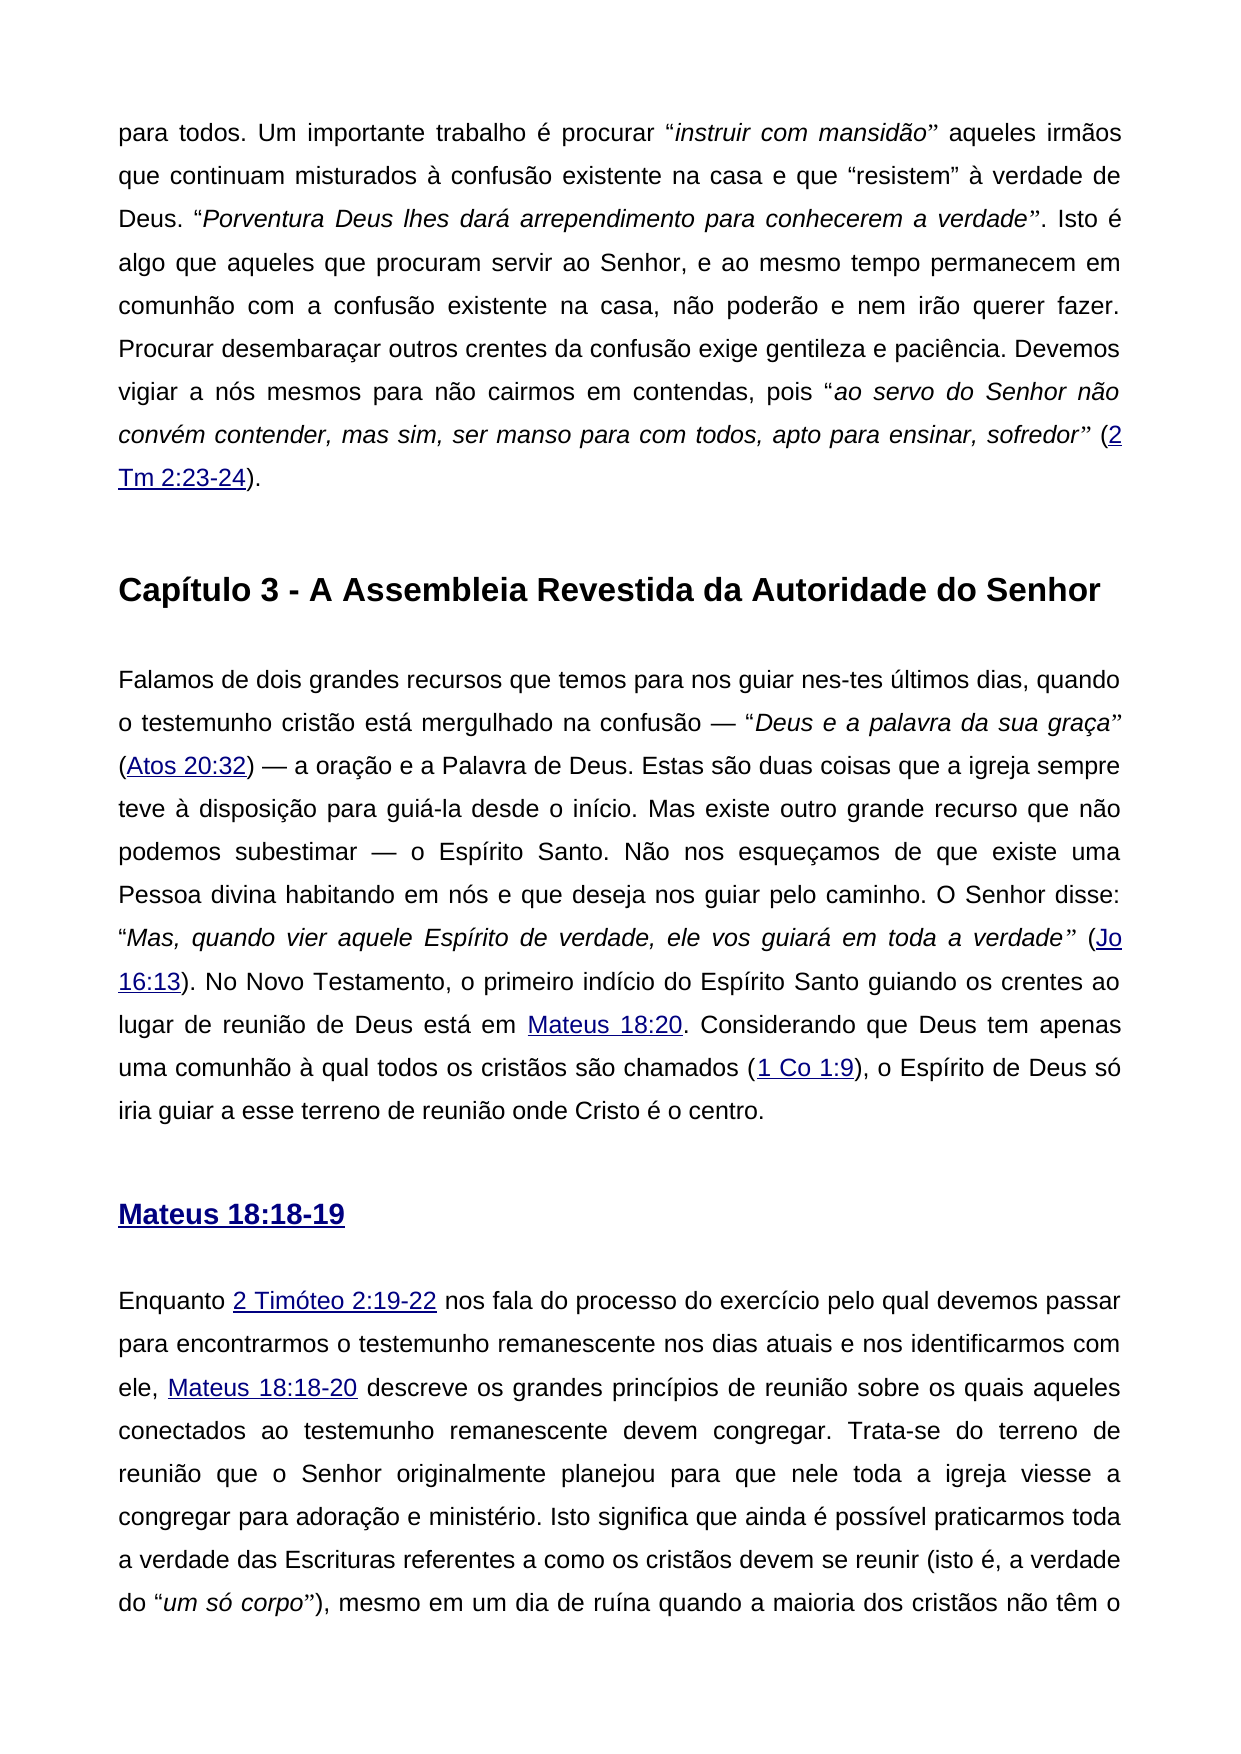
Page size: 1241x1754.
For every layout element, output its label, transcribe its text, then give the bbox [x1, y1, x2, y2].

text Enquanto 2 Timóteo 2:19-22 nos fala do processo do exercício pelo qual devemos passar para encontrarmos o testemunho remanescente nos dias atuais e nos identificarmos com ele, Mateus 18:18-20 descreve os grandes princípios de reunião sobre os quais aqueles conectados ao testemunho remanescente devem congregar. Trata-se do terreno de reunião que o Senhor originalmente planejou para que nele toda a igreja viesse a congregar para adoração e ministério. Isto significa que ainda é possível praticarmos toda a verdade das Escrituras referentes a como os cristãos devem se reunir (isto é, a verdade do “um só corpo”), mesmo em um dia de ruína quando a maioria dos cristãos não têm o [118, 1286, 1122, 1617]
subtitle Mateus 18:18-19 [118, 1197, 1122, 1231]
text Falamos de dois grandes recursos que temos para nos guiar nes-tes últimos dias, quando o testemunho cristão está mergulhado na confusão — “Deus e a palavra da sua graça” (Atos 20:32) — a oração e a Palavra de Deus. Estas são duas coisas que a igreja sempre teve à disposição para guiá-la desde o início. Mas existe outro grande recurso que não podemos subestimar — o Espírito Santo. Não nos esqueçamos de que existe uma Pessoa divina habitando em nós e que deseja nos guiar pelo caminho. O Senhor disse: “Mas, quando vier aquele Espírito de verdade, ele vos guiará em toda a verdade” (Jo 16:13). No Novo Testamento, o primeiro indício do Espírito Santo guiando os crentes ao lugar de reunião de Deus está em Mateus 18:20. Considerando que Deus tem apenas uma comunhão à qual todos os cristãos são chamados (1 Co 1:9), o Espírito de Deus só iria guiar a esse terreno de reunião onde Cristo é o centro. [118, 664, 1122, 1125]
subtitle Capítulo 3 - A Assembleia Revestida da Autoridade do Senhor [118, 571, 1122, 609]
text para todos. Um importante trabalho é procurar “instruir com mansidão” aqueles irmãos que continuam misturados à confusão existente na casa e que “resistem” à verdade de Deus. “Porventura Deus lhes dará arrependimento para conhecerem a verdade”. Isto é algo que aqueles que procuram servir ao Senhor, e ao mesmo tempo permanecem em comunhão com a confusão existente na casa, não poderão e nem irão querer fazer. Procurar desembaraçar outros crentes da confusão exige gentileza e paciência. Devemos vigiar a nós mesmos para não cairmos em contendas, pois “ao servo do Senhor não convém contender, mas sim, ser manso para com todos, apto para ensinar, sofredor” (2 Tm 2:23-24). [118, 118, 1122, 492]
